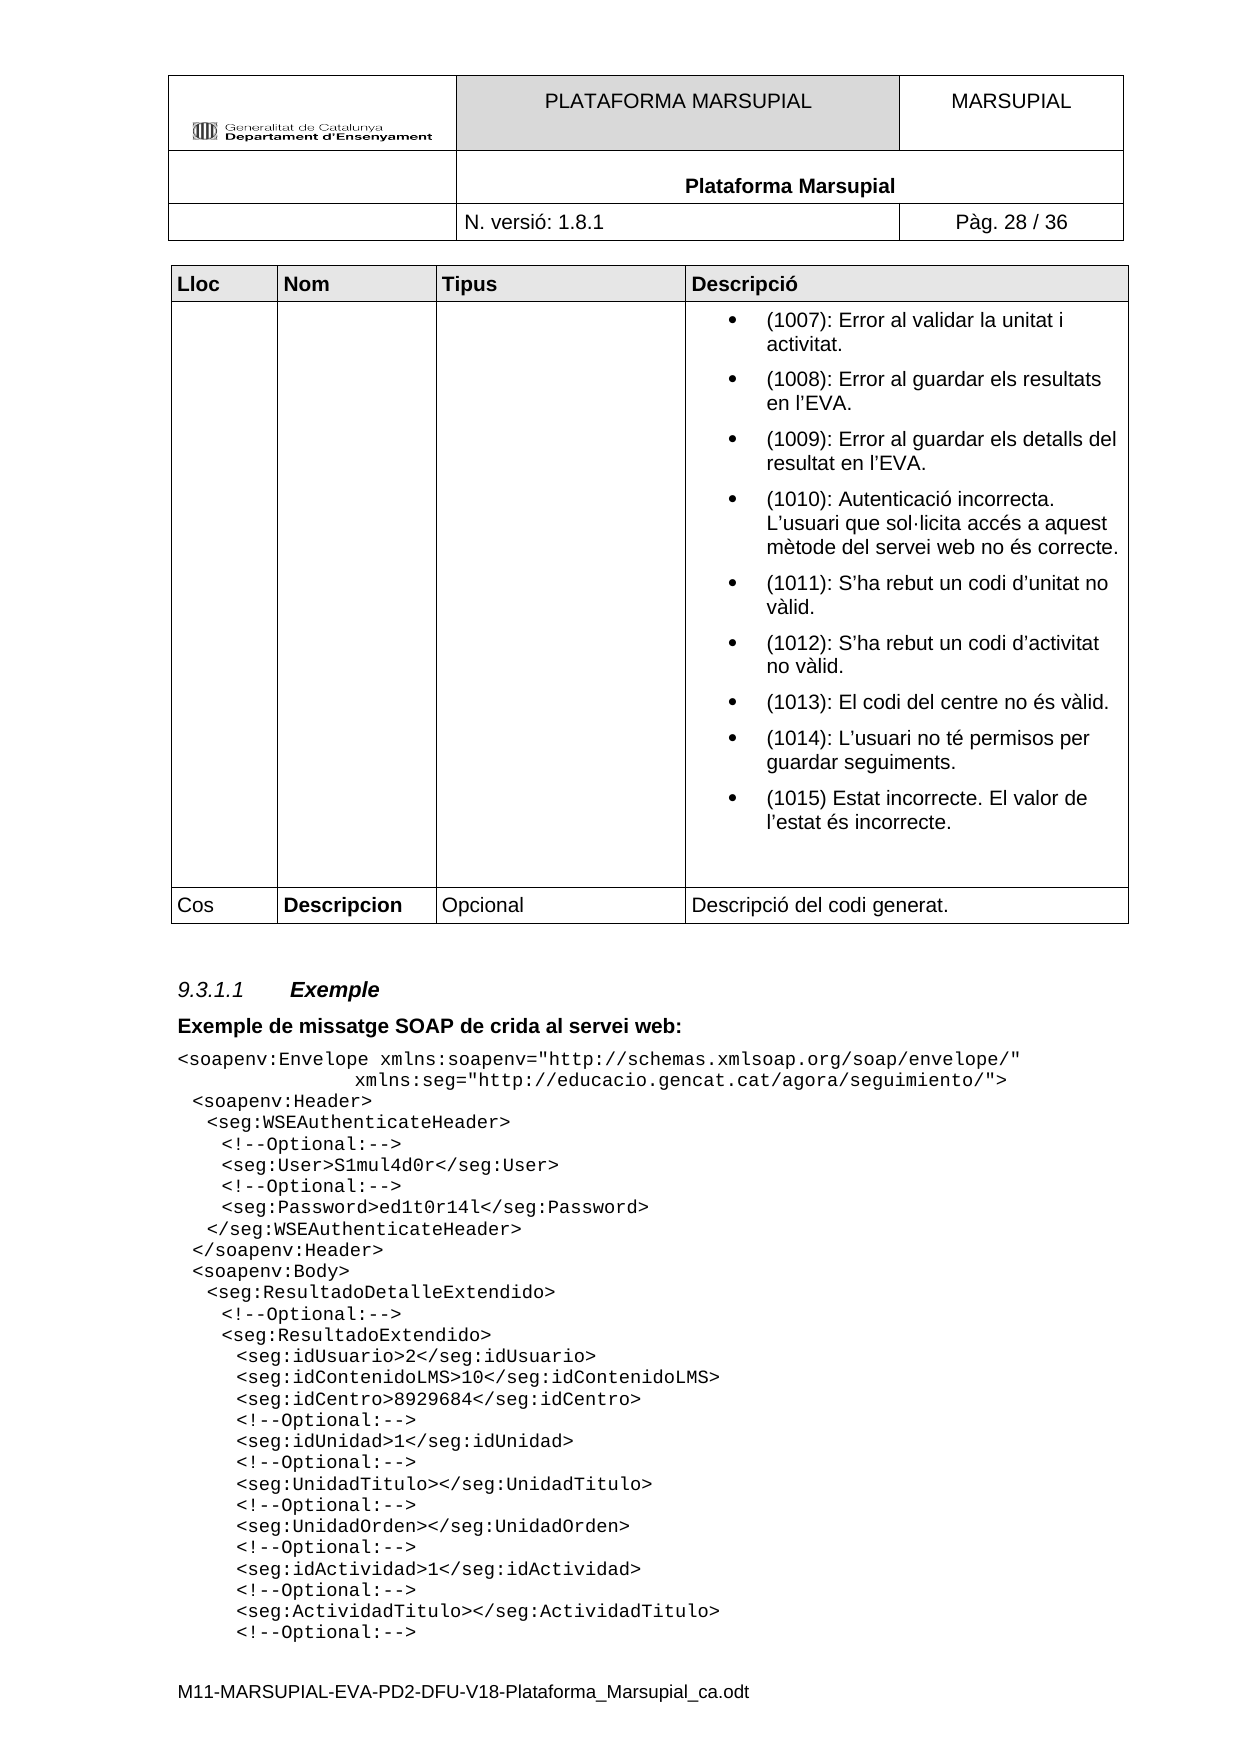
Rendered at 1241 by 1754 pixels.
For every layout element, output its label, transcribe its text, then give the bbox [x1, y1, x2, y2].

table_cell Cos [172, 888, 277, 923]
table_cell Descripcion [278, 888, 436, 923]
text <seg:ActividadTitulo></seg:ActividadTitulo> [177, 1602, 1122, 1623]
table_cell [437, 302, 685, 887]
text <seg:Password>ed1t0r14l</seg:Password> [177, 1198, 1122, 1219]
text <!--Optional:--> [177, 1453, 1122, 1474]
table_cell [172, 302, 277, 887]
text <soapenv:Header> [177, 1092, 1122, 1113]
text <seg:ResultadoDetalleExtendido> [177, 1283, 1122, 1304]
table_header Descripció [686, 266, 1128, 301]
text <!--Optional:--> [177, 1177, 1122, 1198]
text <!--Optional:--> [177, 1581, 1122, 1602]
text <seg:idCentro>8929684</seg:idCentro> [177, 1389, 1122, 1411]
table_cell Codi identificador de la resposta: Valors possibles: (1004): L’usuari no pertany al curs. (1006): Falten valors obligatoris. (1007): Error al validar la unitat i activitat. (1008): Error al guardar els resultats en l’EVA. (1009): Error al guardar els detalls del resultat en l’EVA. (1010): Autenticació incorrecta. L’usuari que sol·licita accés a aquest mètode del servei web no és correcte. (1011): S’ha rebut un codi d’unitat no vàlid. (1012): S’ha rebut un codi d’activitat no vàlid. (1013): El codi del centre no és vàlid. (1014): L’usuari no té permisos per guardar seguiments. (1015) Estat incorrecte. El valor de l’estat és incorrecte. [686, 302, 1128, 887]
text <seg:ResultadoExtendido> [177, 1326, 1122, 1347]
text <seg:UnidadOrden></seg:UnidadOrden> [177, 1517, 1122, 1538]
text <seg:idUnidad>1</seg:idUnidad> [177, 1432, 1122, 1453]
text <!--Optional:--> [177, 1623, 1122, 1644]
text <!--Optional:--> [177, 1134, 1122, 1156]
text <seg:idActividad>1</seg:idActividad> [177, 1559, 1122, 1581]
text <seg:idUsuario>2</seg:idUsuario> [177, 1347, 1122, 1368]
text Exemple de missatge SOAP de crida al servei web: [177, 1014, 1122, 1038]
text </soapenv:Header> [177, 1241, 1122, 1262]
text <seg:idContenidoLMS>10</seg:idContenidoLMS> [177, 1368, 1122, 1389]
table_cell Opcional [437, 888, 685, 923]
table_header Lloc [172, 266, 277, 301]
table_cell [278, 302, 436, 887]
text <!--Optional:--> [177, 1411, 1122, 1432]
text <soapenv:Body> [177, 1262, 1122, 1283]
text <soapenv:Envelope xmlns:soapenv="http://schemas.xmlsoap.org/soap/envelope/" xmlns:seg="http://educacio.gencat.cat/agora/seguimiento/"> [177, 1049, 1122, 1092]
text <seg:UnidadTitulo></seg:UnidadTitulo> [177, 1474, 1122, 1496]
subtitle Exemple [177, 977, 1122, 1002]
text <seg:WSEAuthenticateHeader> [177, 1113, 1122, 1134]
table_cell Descripció del codi generat. [686, 888, 1128, 923]
table_header Nom [278, 266, 436, 301]
table_header Tipus [437, 266, 685, 301]
text <!--Optional:--> [177, 1496, 1122, 1517]
text <seg:User>S1mul4d0r</seg:User> [177, 1156, 1122, 1177]
text <!--Optional:--> [177, 1304, 1122, 1326]
text <!--Optional:--> [177, 1538, 1122, 1559]
text </seg:WSEAuthenticateHeader> [177, 1219, 1122, 1241]
